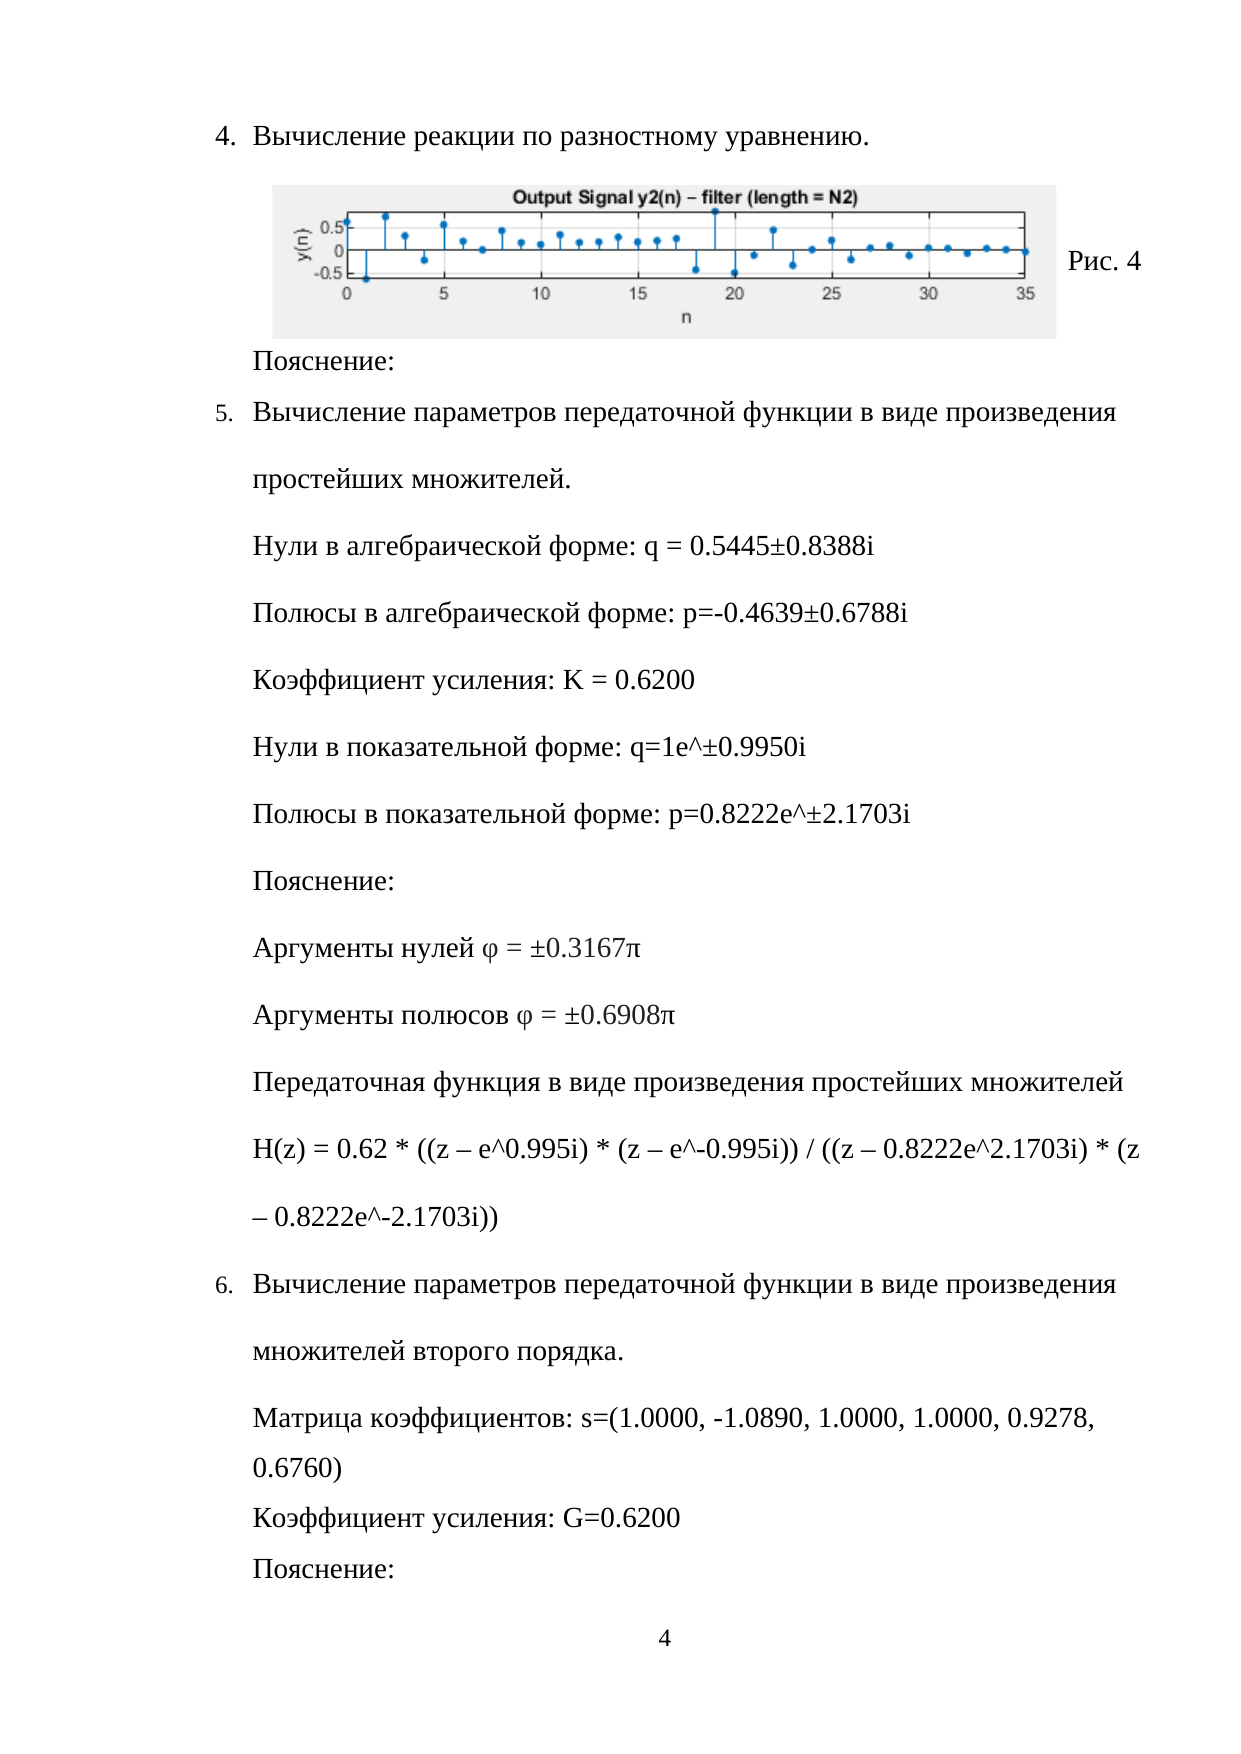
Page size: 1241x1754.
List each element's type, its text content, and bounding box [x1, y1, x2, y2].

text [252, 243, 272, 276]
text Рис. 4 [1057, 243, 1152, 276]
text Полюсы в алгебраической форме: p=-0.4639±0.6788i [252, 595, 1152, 628]
text Пояснение: [252, 863, 1152, 897]
text Коэффициент усиления: G=0.6200 [252, 1501, 1152, 1534]
text Пояснение: [252, 293, 1152, 377]
text Нули в алгебраической форме: q = 0.5445±0.8388i [252, 528, 1152, 561]
list Вычисление параметров передаточной функции в виде произведения простейших множителей. [215, 394, 1152, 494]
text Коэффициент усиления: K = 0.6200 [252, 662, 1152, 696]
text Аргументы нулей φ = ±0.3167π [252, 930, 1152, 964]
text Матрица коэффициентов: s=(1.0000, -1.0890, 1.0000, 1.0000, 0.9278, 0.6760) [252, 1400, 1152, 1484]
list Вычисление реакции по разностному уравнению. [215, 118, 1152, 152]
text Пояснение: [252, 1551, 1152, 1584]
text Полюсы в показательной форме: p=0.8222e^±2.1703i [252, 796, 1152, 830]
text Передаточная функция в виде произведения простейших множителей H(z) = 0.62 * ((z – e^0.995i) * (z – e^-0.995i)) / ((z – 0.8222e^2.1703i) * (z – 0.8222e^-2.1703i)) [252, 1064, 1152, 1232]
list Вычисление параметров передаточной функции в виде произведения множителей второго порядка. [215, 1266, 1152, 1366]
text Аргументы полюсов φ = ±0.6908π [252, 997, 1152, 1031]
text Нули в показательной форме: q=1e^±0.9950i [252, 729, 1152, 763]
